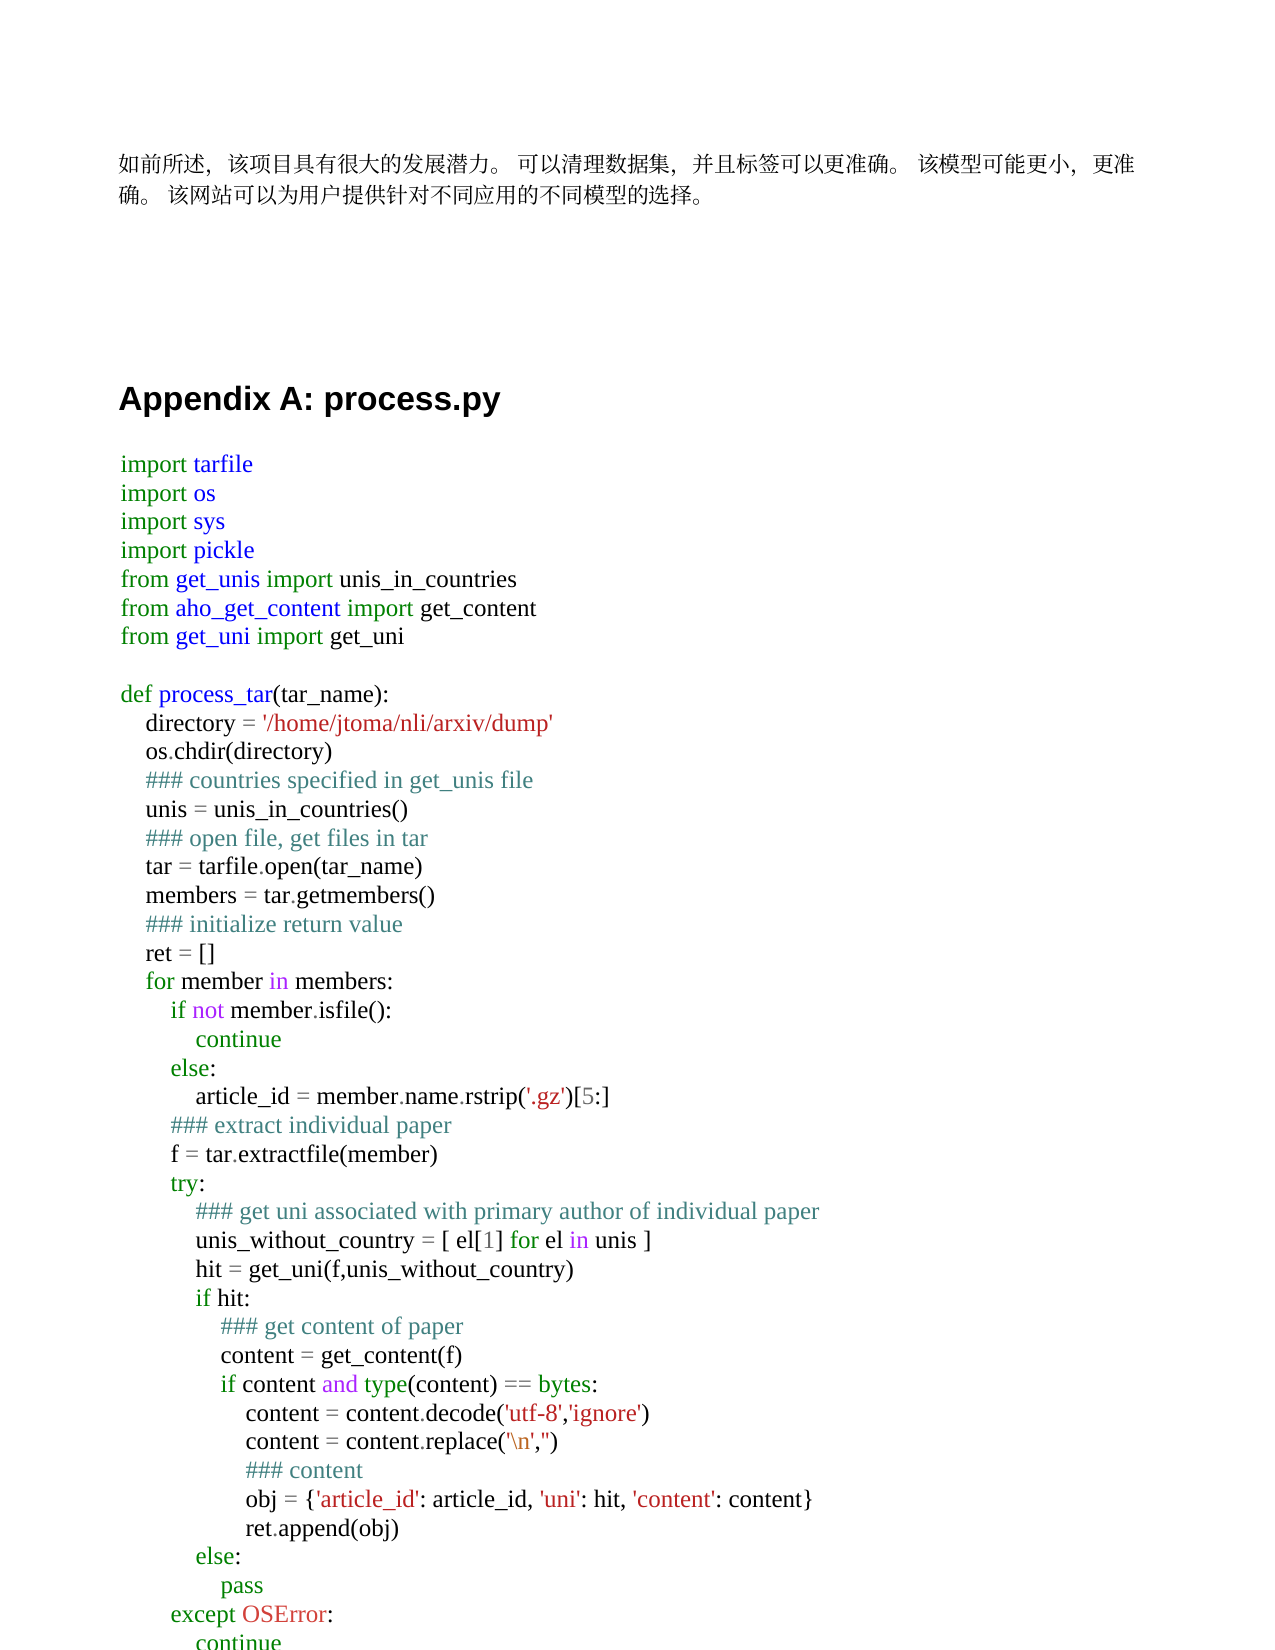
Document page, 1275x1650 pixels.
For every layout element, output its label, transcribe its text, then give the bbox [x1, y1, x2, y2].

subtitle Appendix A: process.py [118, 379, 1157, 418]
text 如前所述，该项目具有很大的发展潜力。 可以清理数据集，并且标签可以更准确。 该模型可能更小，更准确。 该网站可以为用户提供针对不同应用的不同模型的选择。 [118, 147, 1157, 210]
